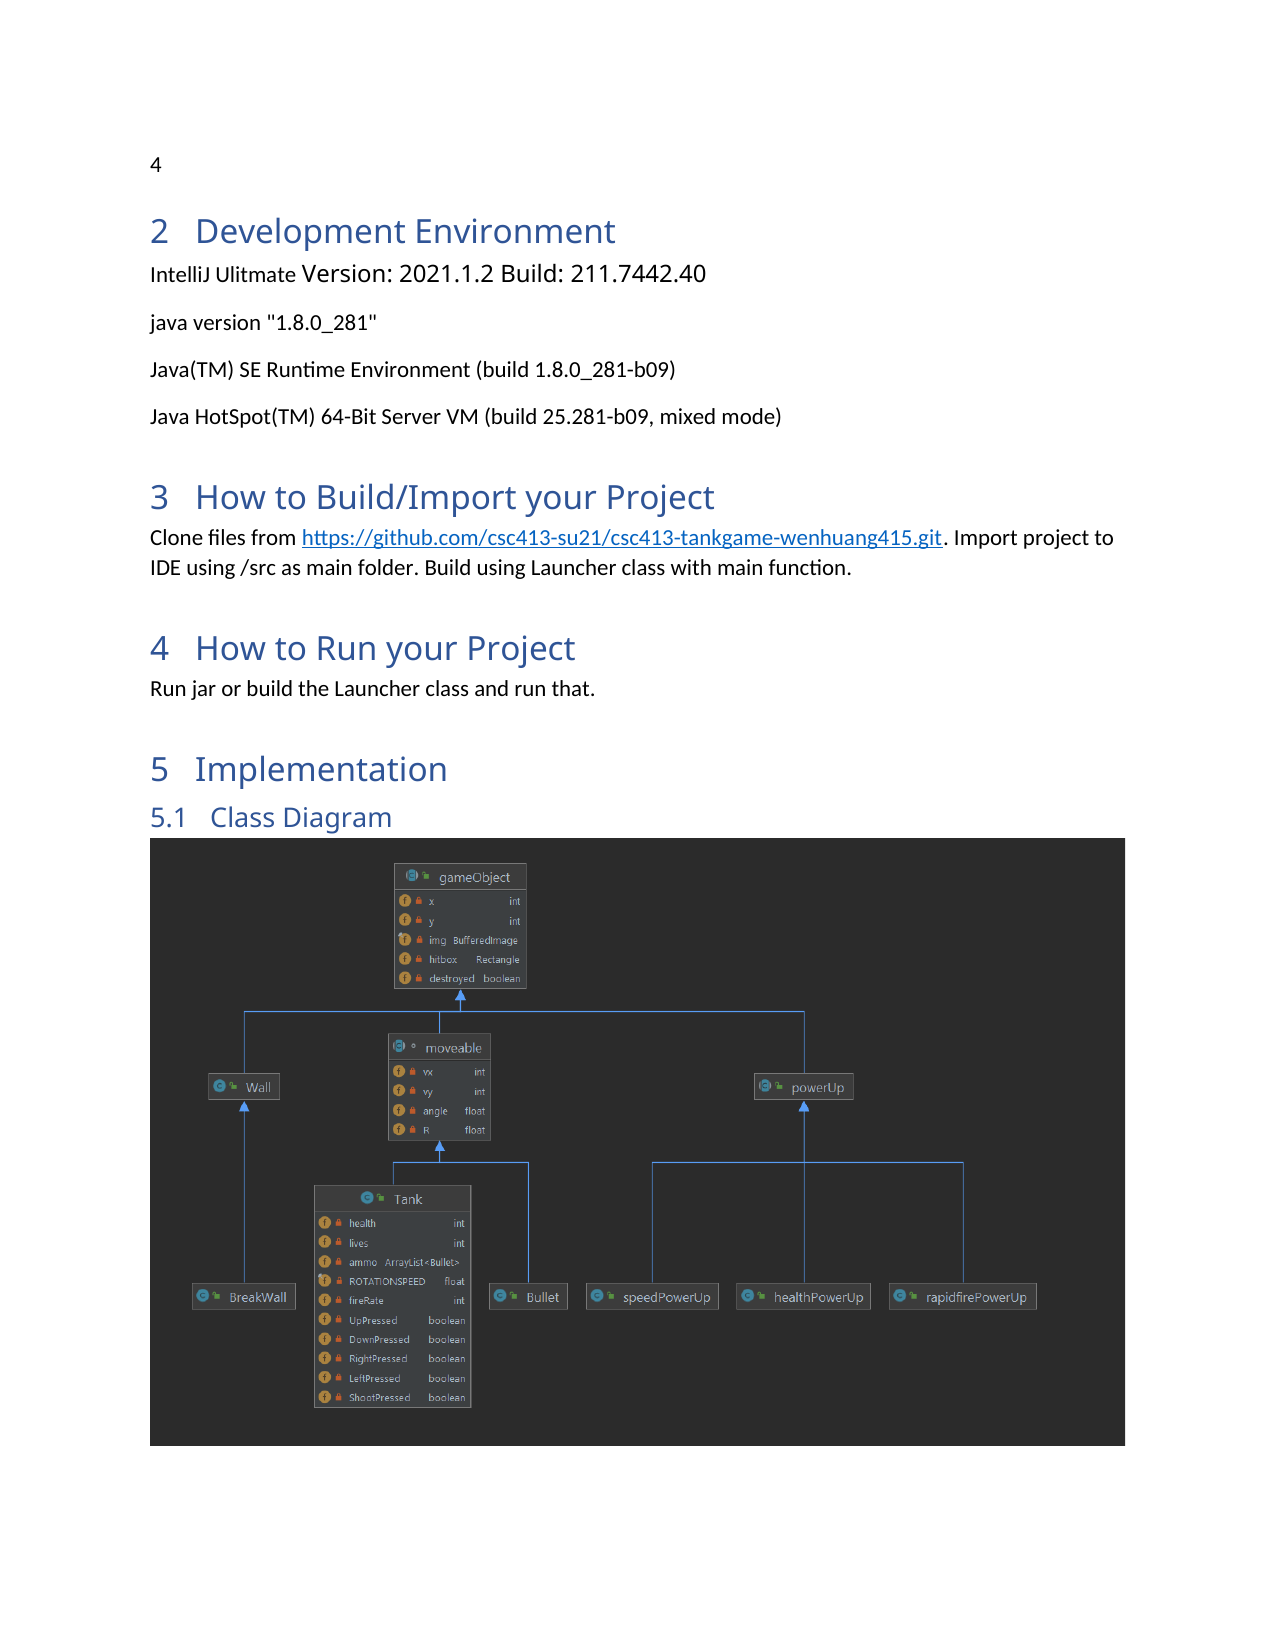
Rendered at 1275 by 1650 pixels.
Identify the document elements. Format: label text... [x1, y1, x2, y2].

picture [150, 838, 1125, 1446]
subtitle Development Environment [150, 207, 1125, 253]
subtitle Class Diagram [150, 799, 1125, 836]
text Java HotSpot(TM) 64-Bit Server VM (build 25.281-b09, mixed mode) [150, 402, 1125, 430]
text Run jar or build the Launcher class and run that. [150, 674, 1125, 702]
subtitle How to Run your Project [150, 625, 1125, 670]
text Java(TM) SE Runtime Environment (build 1.8.0_281-b09) [150, 355, 1125, 383]
text Clone files from https://github.com/csc413-su21/csc413-tankgame-wenhuang415.git. Import project to IDE using /src as main folder. Build using Launcher class with main function. [150, 523, 1125, 581]
subtitle How to Build/Import your Project [150, 474, 1125, 519]
text IntelliJ Ulitmate Version: 2021.1.2 Build: 211.7442.40 [150, 256, 1125, 289]
text java version "1.8.0_281" [150, 308, 1125, 336]
subtitle Implementation [150, 746, 1125, 791]
